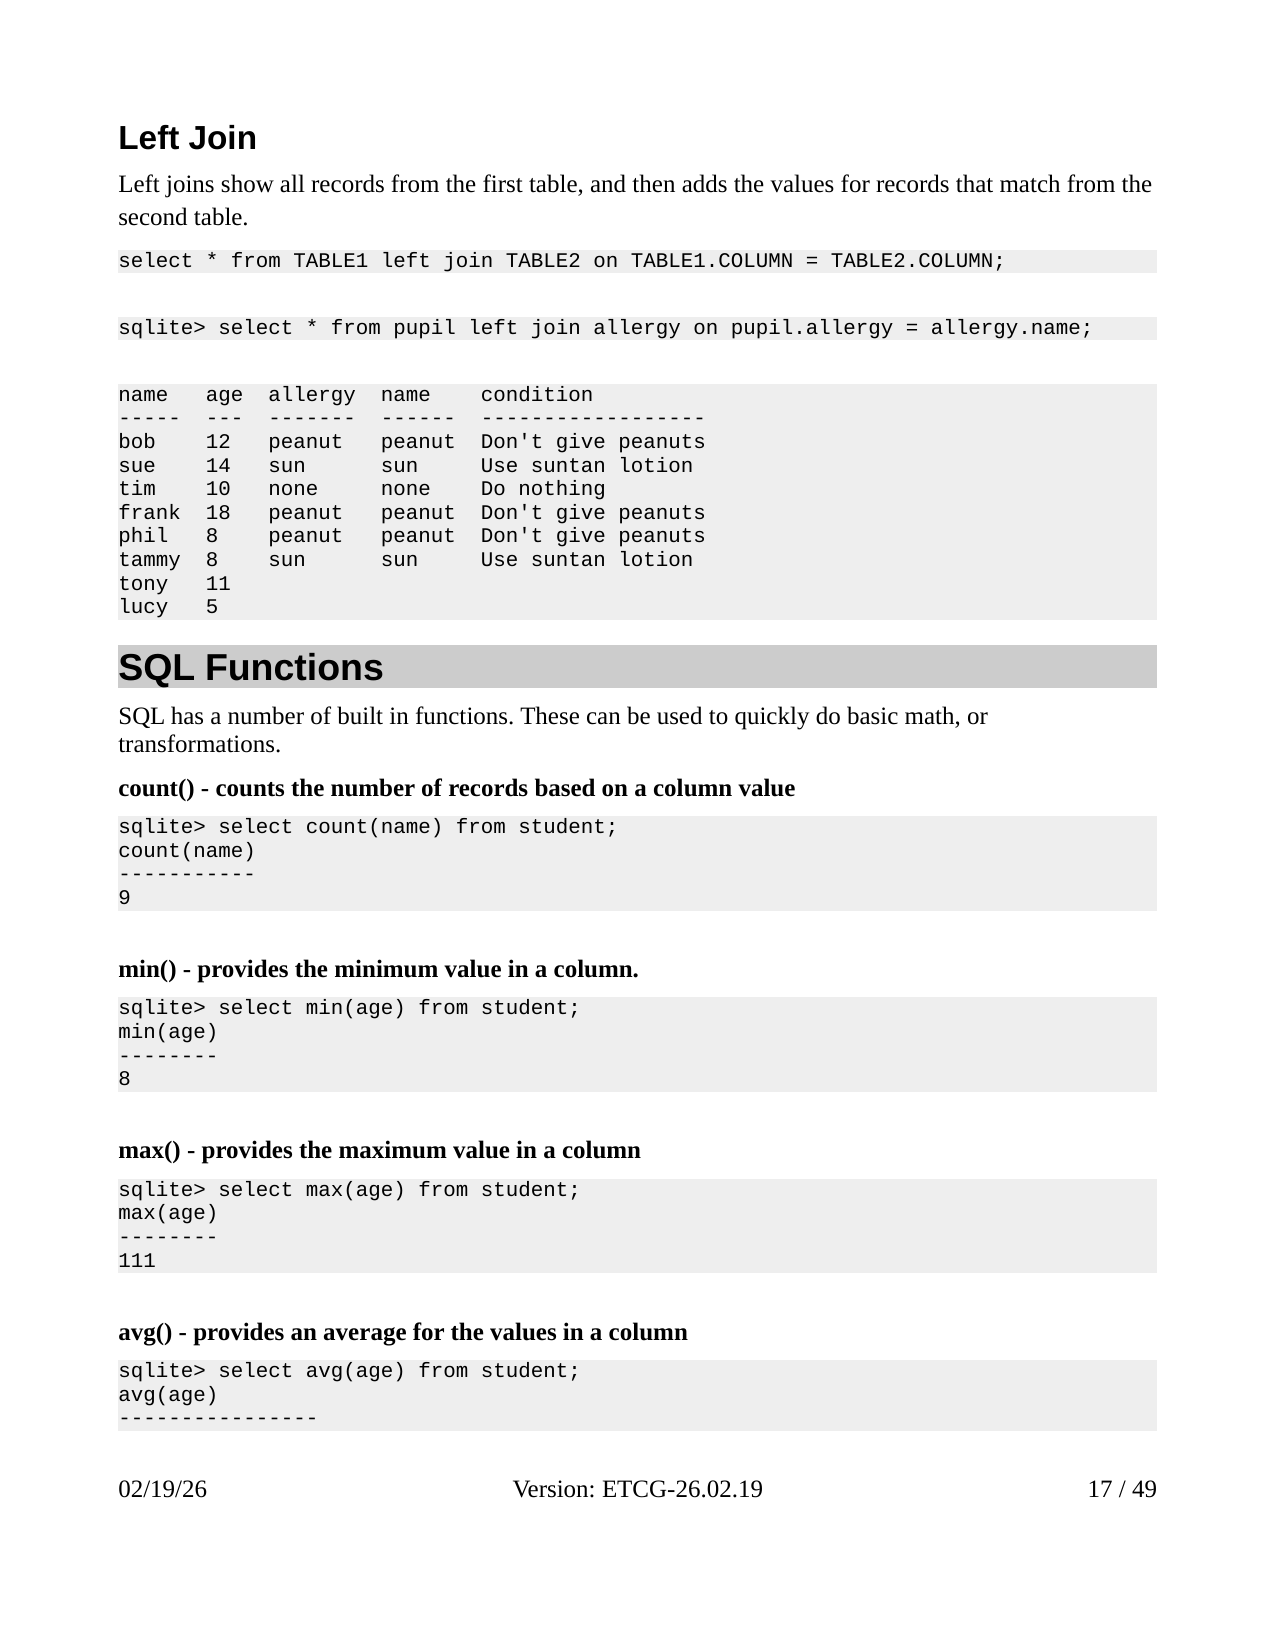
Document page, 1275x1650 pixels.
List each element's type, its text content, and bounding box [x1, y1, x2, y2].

text select * from TABLE1 left join TABLE2 on TABLE1.COLUMN = TABLE2.COLUMN; [118, 250, 1157, 273]
text frank 18 peanut peanut Don't give peanuts [118, 502, 1157, 526]
text ----------- [118, 863, 1157, 887]
text tim 10 none none Do nothing [118, 478, 1157, 502]
text avg(age) [118, 1383, 1157, 1407]
text max(age) [118, 1202, 1157, 1226]
text 111 [118, 1249, 1157, 1273]
text bob 12 peanut peanut Don't give peanuts [118, 431, 1157, 454]
text 8 [118, 1068, 1157, 1092]
text Left joins show all records from the first table, and then adds the values for records that match from the second table. [118, 169, 1157, 231]
text sue 14 sun sun Use suntan lotion [118, 454, 1157, 478]
text avg() - provides an average for the values in a column [118, 1317, 1157, 1345]
text sqlite> select count(name) from student; [118, 816, 1157, 840]
text sqlite> select max(age) from student; [118, 1179, 1157, 1202]
text sqlite> select min(age) from student; [118, 997, 1157, 1021]
text SQL has a number of built in functions. These can be used to quickly do basic math, or transformations. [118, 701, 1157, 758]
text sqlite> select * from pupil left join allergy on pupil.allergy = allergy.name; [118, 317, 1157, 340]
text max() - provides the maximum value in a column [118, 1135, 1157, 1164]
subtitle Left Join [118, 118, 1157, 157]
text tammy 8 sun sun Use suntan lotion [118, 549, 1157, 573]
text lucy 5 [118, 596, 1157, 620]
text min() - provides the minimum value in a column. [118, 954, 1157, 983]
text phil 8 peanut peanut Don't give peanuts [118, 526, 1157, 549]
text ----- --- ------- ------ ------------------ [118, 407, 1157, 431]
text ---------------- [118, 1407, 1157, 1431]
text count(name) [118, 840, 1157, 863]
text -------- [118, 1045, 1157, 1068]
subtitle SQL Functions [118, 645, 1157, 688]
text tony 11 [118, 573, 1157, 596]
text count() - counts the number of records based on a column value [118, 773, 1157, 802]
text name age allergy name condition [118, 384, 1157, 407]
text -------- [118, 1226, 1157, 1249]
text 9 [118, 887, 1157, 911]
text min(age) [118, 1021, 1157, 1045]
text sqlite> select avg(age) from student; [118, 1360, 1157, 1383]
